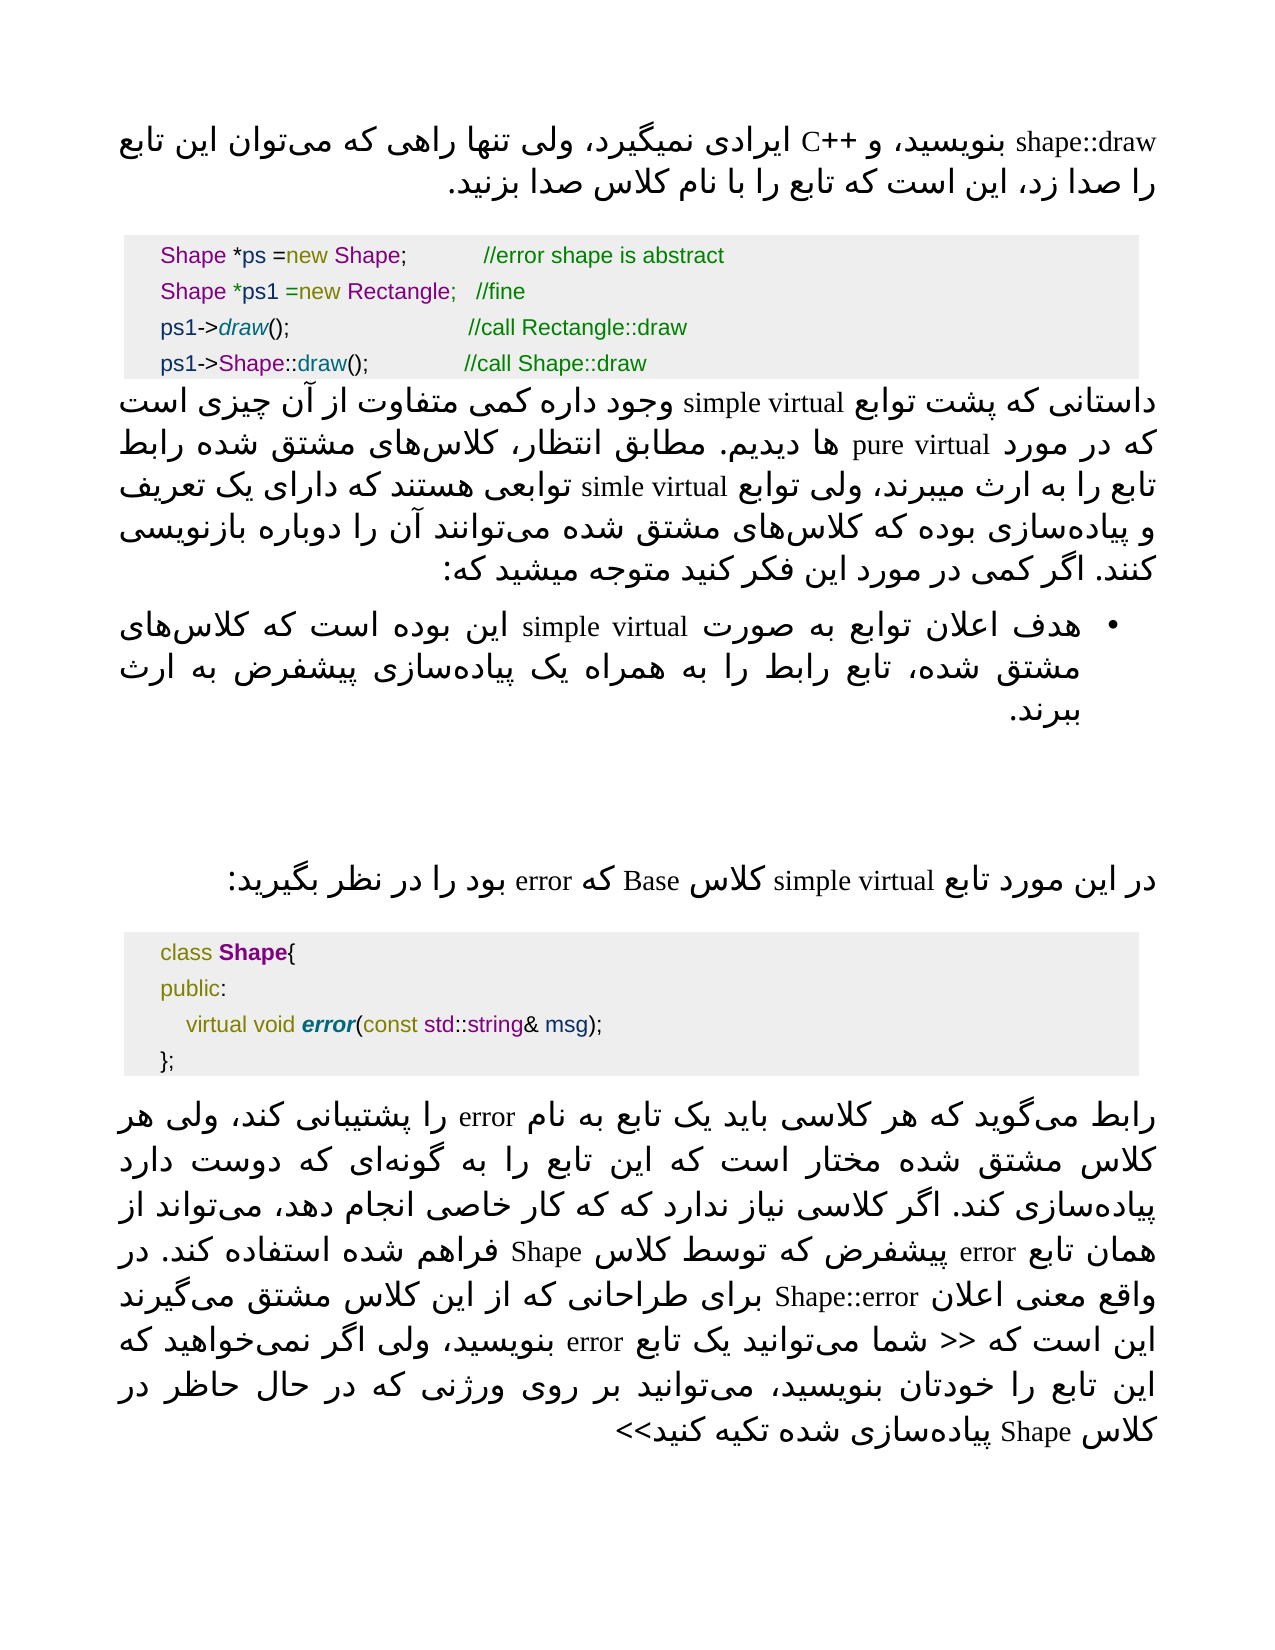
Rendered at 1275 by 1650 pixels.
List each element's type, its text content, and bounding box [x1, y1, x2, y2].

list هدف اعلان توابع به صورت simple virtual این بوده است که کلاس‌های مشتق شده، تابع رابط را به همراه یک پیاده‌سازی پیشفرض به ارث ببرند. [118, 603, 1119, 729]
text public: [124, 968, 1139, 1004]
text رابط می‌گوید که هر کلاسی باید یک تابع به نام error را پشتیبانی کند، ولی هر کلاس مشتق شده مختار است که این تابع را به گونه‌ای که دوست دارد پیاده‌سازی کند. اگر کلاسی نیاز ندارد که که کار خاصی انجام دهد، می‌تواند از همان تابع error پیشفرض که توسط کلاس Shape فراهم شده استفاده کند. در واقع معنی اعلان Shape::error برای طراحانی که از این کلاس مشتق می‌گیرند این است که << شما می‌توانید یک تابع error بنویسید، ولی اگر نمی‌خواهید که این تابع را خودتان بنویسید، می‌توانید بر روی ورژنی که در حال حاظر در کلاس Shape پیاده‌سازی شده تکیه کنید>> [118, 1091, 1157, 1451]
text Shape *ps1 =new Rectangle; //fine [124, 271, 1139, 307]
text ps1->Shape::draw(); //call Shape::draw [124, 343, 1139, 379]
text ps1->draw(); //call Rectangle::draw [124, 307, 1139, 343]
text در حقیقت، این امکان وجود دارد که ما یک تعریف برای تابع pure virtual بنویسیم. یعنی در مورد همین مثال شما می‌تونید یک پیاده‌سازی برای shape::draw بنویسید، و ++C ایرادی نمیگیرد، ولی تنها راهی که می‌توان این تابع را صدا زد، این است که تابع را با نام کلاس صدا بزنید. [118, 118, 1157, 202]
text }; [124, 1040, 1139, 1076]
text داستانی که پشت توابع simple virtual وجود داره کمی متفاوت از آن چیزی است که در مورد pure virtual ها دیدیم. مطابق انتظار، کلاس‌های مشتق شده رابط تابع را به ارث میبرند، ولی توابع simle virtual توابعی هستند که دارای یک تعریف و پیاده‌سازی بوده که کلاس‌های مشتق شده می‌توانند آن را دوباره بازنویسی کنند. اگر کمی در مورد این فکر کنید متوجه میشید که: [118, 379, 1157, 589]
text در این مورد تابع simple virtual کلاس Base که error بود را در نظر بگیرید: [118, 857, 1157, 899]
text virtual void error(const std::string& msg); [124, 1004, 1139, 1040]
text Shape *ps =new Shape; //error shape is abstract [124, 235, 1139, 271]
text class Shape{ [124, 932, 1139, 968]
